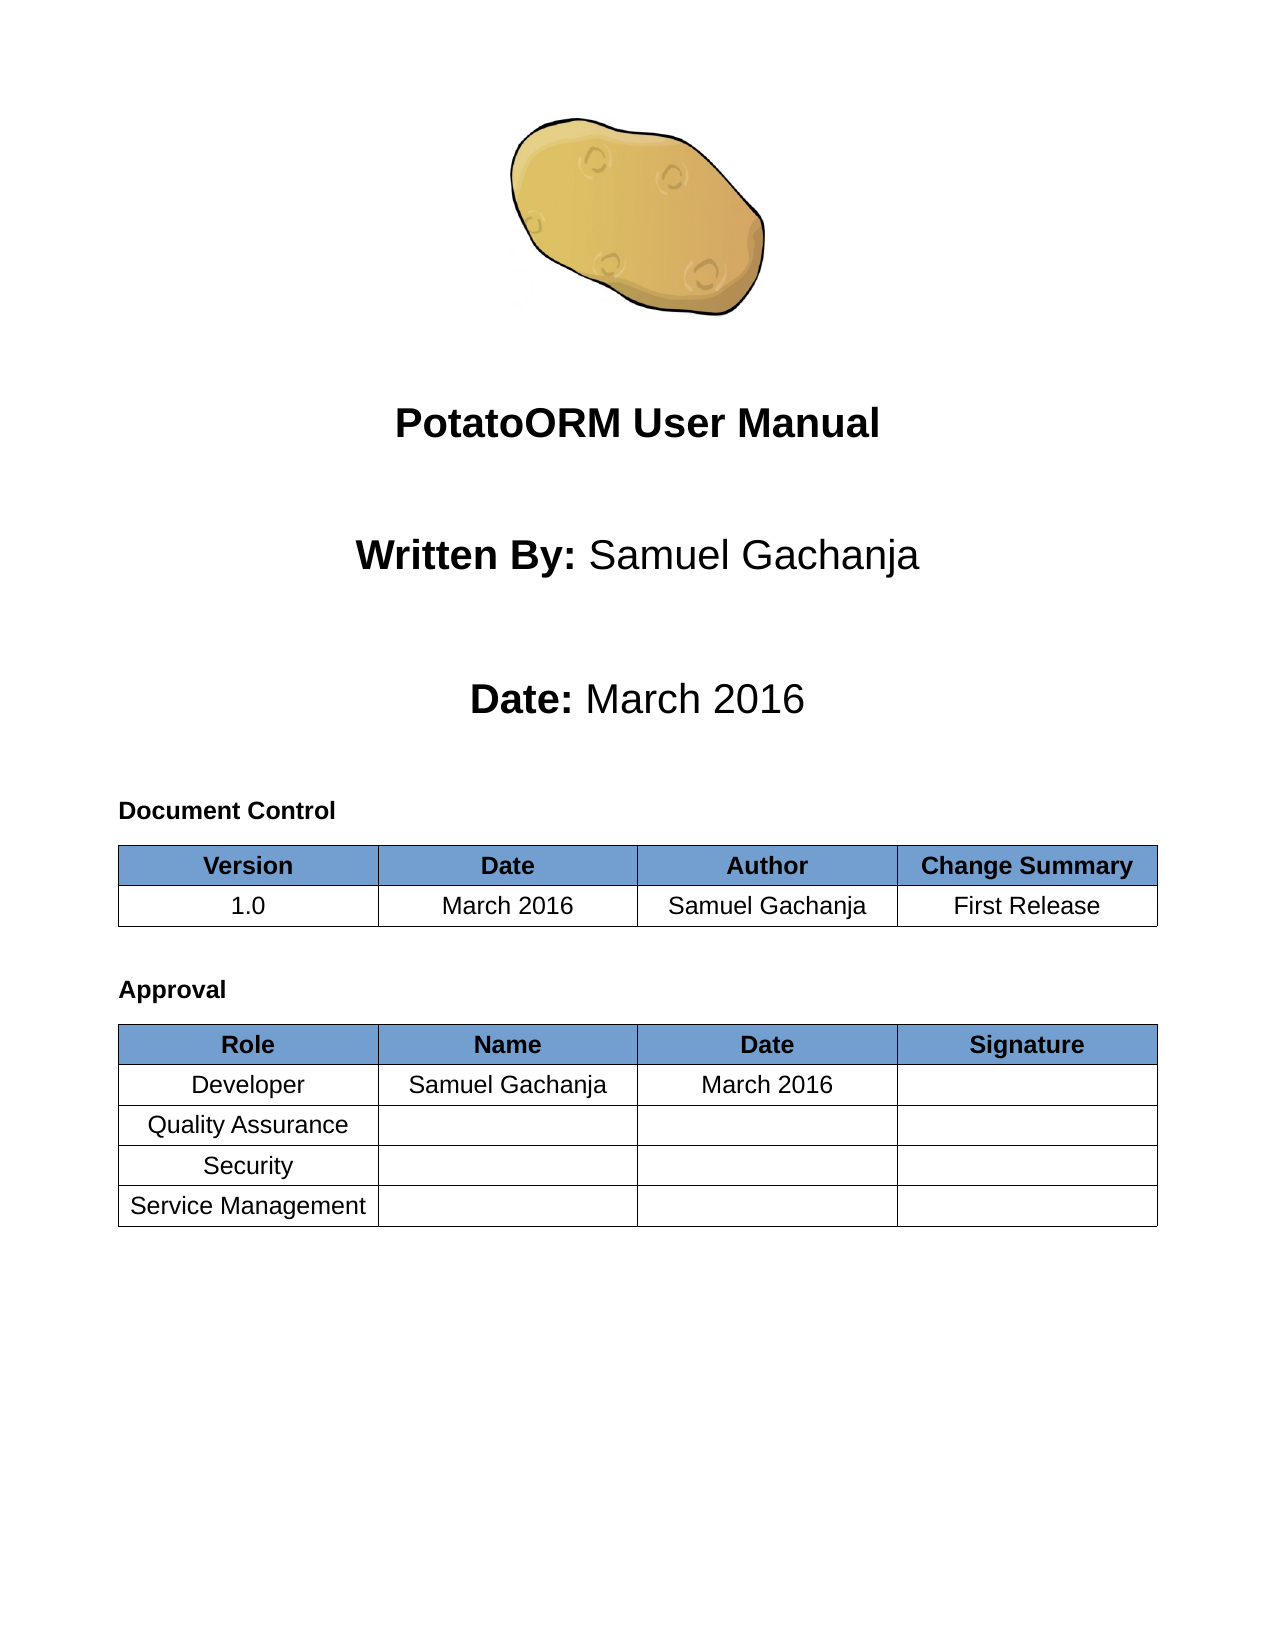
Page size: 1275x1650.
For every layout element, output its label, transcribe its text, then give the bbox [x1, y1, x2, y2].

table_cell Quality Assurance [119, 1106, 378, 1145]
subtitle Written By: Samuel Gachanja [118, 531, 1157, 579]
table_header Version [119, 846, 378, 885]
table_cell Security [119, 1146, 378, 1185]
table_cell [638, 1146, 897, 1185]
table_cell [638, 1186, 897, 1226]
table_cell [379, 1146, 637, 1185]
table_header Author [638, 846, 897, 885]
table_cell 1.0 [119, 886, 378, 926]
table_cell March 2016 [638, 1065, 897, 1104]
table_cell [898, 1146, 1157, 1185]
subtitle Date: March 2016 [118, 675, 1157, 723]
table_cell [898, 1186, 1157, 1226]
table_cell [638, 1106, 897, 1145]
table_cell Developer [119, 1065, 378, 1104]
table_cell First Release [898, 886, 1157, 926]
table_header Name [379, 1025, 637, 1064]
table_cell Samuel Gachanja [638, 886, 897, 926]
table_cell Service Management [119, 1186, 378, 1226]
table_header Date [638, 1025, 897, 1064]
subtitle Document Control [118, 796, 1157, 825]
subtitle Approval [118, 975, 1157, 1004]
table_cell Samuel Gachanja [379, 1065, 637, 1104]
table_cell [898, 1065, 1157, 1104]
table_header Date [379, 846, 637, 885]
table_header Signature [898, 1025, 1157, 1064]
picture [510, 118, 765, 317]
table_cell [379, 1186, 637, 1226]
table_cell [379, 1106, 637, 1145]
subtitle PotatoORM User Manual [118, 398, 1157, 446]
table_cell March 2016 [379, 886, 637, 926]
table_header Role [119, 1025, 378, 1064]
table_cell [898, 1106, 1157, 1145]
table_header Change Summary [898, 846, 1157, 885]
